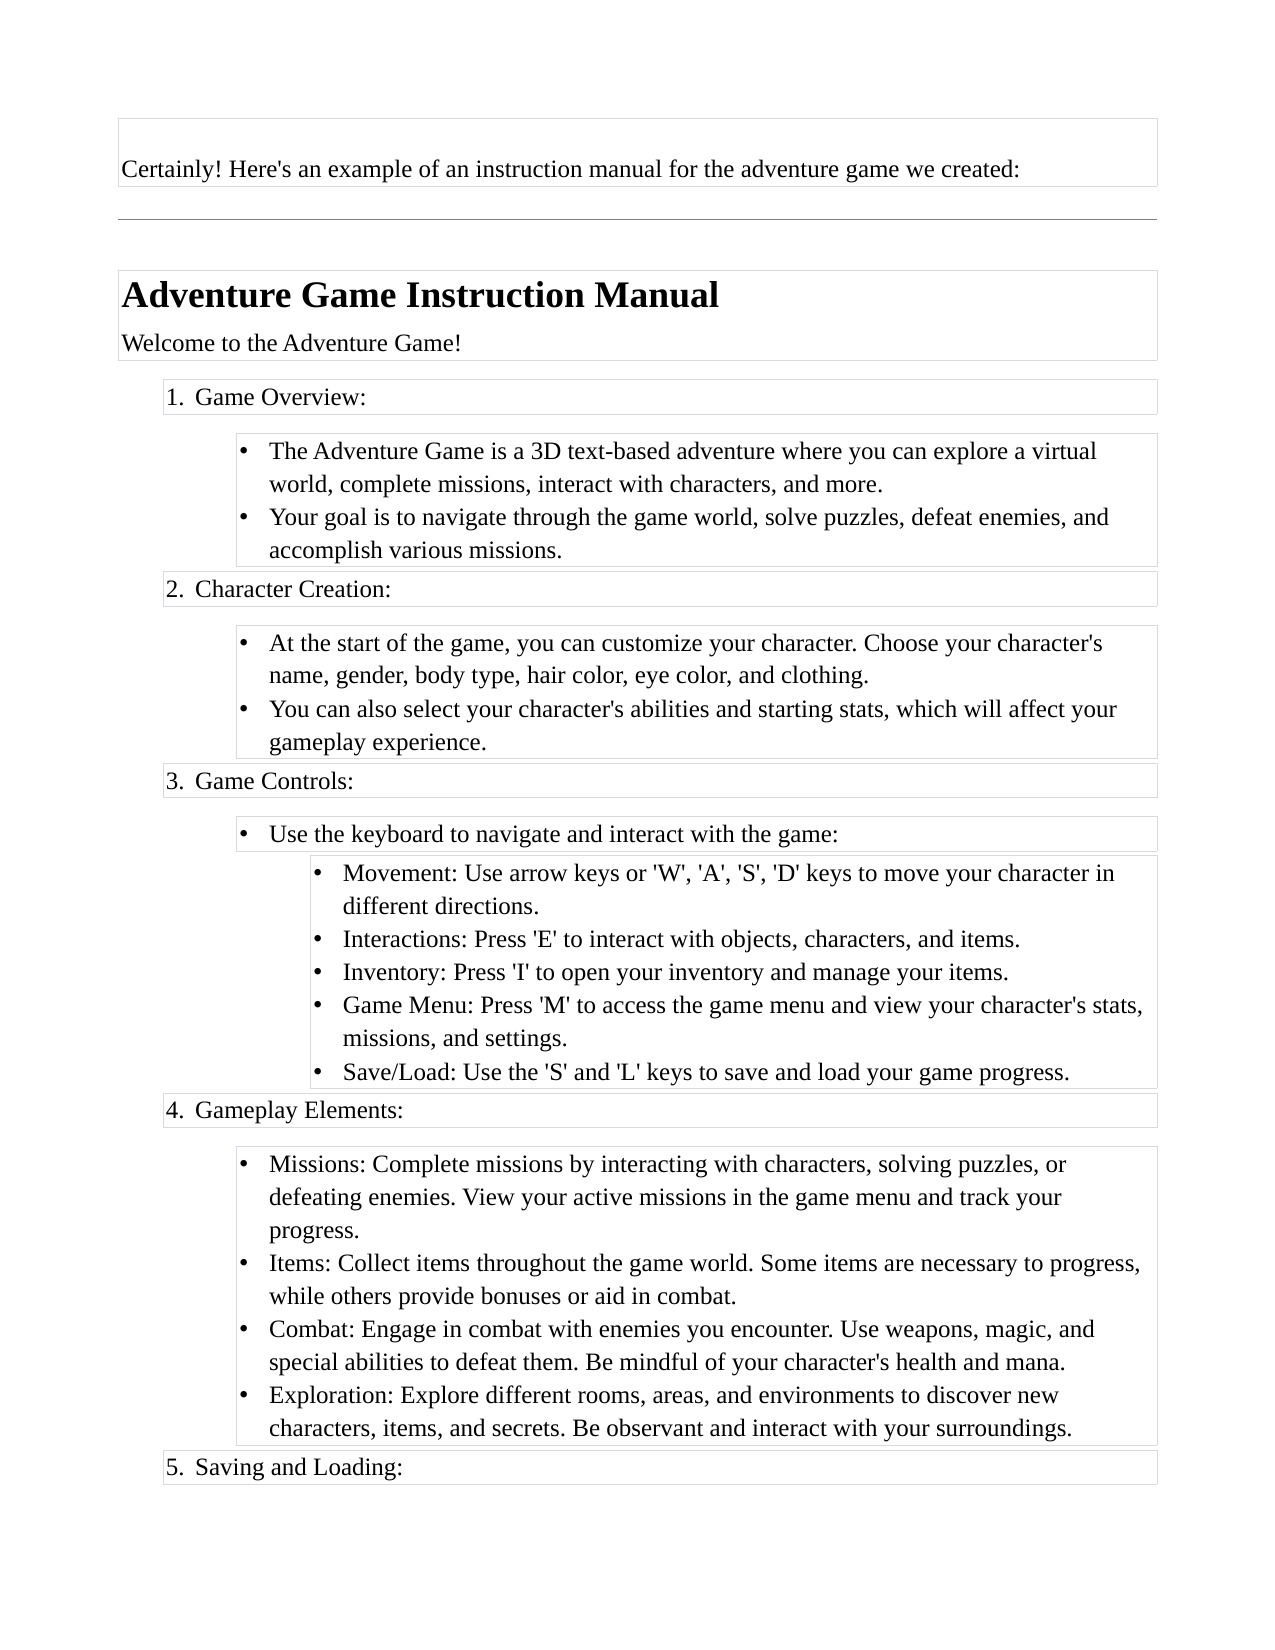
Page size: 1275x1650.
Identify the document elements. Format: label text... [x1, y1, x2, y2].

list Movement: Use arrow keys or 'W', 'A', 'S', 'D' keys to move your character in different directions. [311, 856, 1157, 920]
list Your goal is to navigate through the game world, solve puzzles, defeat enemies, and accomplish various missions. [237, 499, 1157, 566]
subtitle Adventure Game Instruction Manual [119, 271, 1157, 316]
list Game Controls: [164, 764, 1157, 797]
list Use the keyboard to navigate and interact with the game: [237, 817, 1157, 851]
list Game Menu: Press 'M' to access the game menu and view your character's stats, missions, and settings. [311, 987, 1157, 1052]
list Exploration: Explore different rooms, areas, and environments to discover new characters, items, and secrets. Be observant and interact with your surroundings. [237, 1377, 1157, 1445]
list Save/Load: Use the 'S' and 'L' keys to save and load your game progress. [311, 1053, 1157, 1088]
list Gameplay Elements: [164, 1094, 1157, 1127]
list Items: Collect items throughout the game world. Some items are necessary to progress, while others provide bonuses or aid in combat. [237, 1245, 1157, 1310]
list Saving and Loading: [164, 1451, 1157, 1484]
list You can also select your character's abilities and starting stats, which will affect your gameplay experience. [237, 691, 1157, 758]
list Game Overview: [164, 380, 1157, 414]
list At the start of the game, you can customize your character. Choose your character's name, gender, body type, hair color, eye color, and clothing. [237, 626, 1157, 689]
list Interactions: Press 'E' to interact with objects, characters, and items. [311, 921, 1157, 953]
text Certainly! Here's an example of an instruction manual for the adventure game we created: [119, 119, 1157, 186]
list The Adventure Game is a 3D text-based adventure where you can explore a virtual world, complete missions, interact with characters, and more. [237, 434, 1157, 498]
list Inventory: Press 'I' to open your inventory and manage your items. [311, 954, 1157, 986]
list Missions: Complete missions by interacting with characters, solving puzzles, or defeating enemies. View your active missions in the game menu and track your progress. [237, 1147, 1157, 1244]
text Welcome to the Adventure Game! [119, 326, 1157, 360]
list Combat: Engage in combat with enemies you encounter. Use weapons, magic, and special abilities to defeat them. Be mindful of your character's health and mana. [237, 1311, 1157, 1376]
list Character Creation: [164, 572, 1157, 606]
